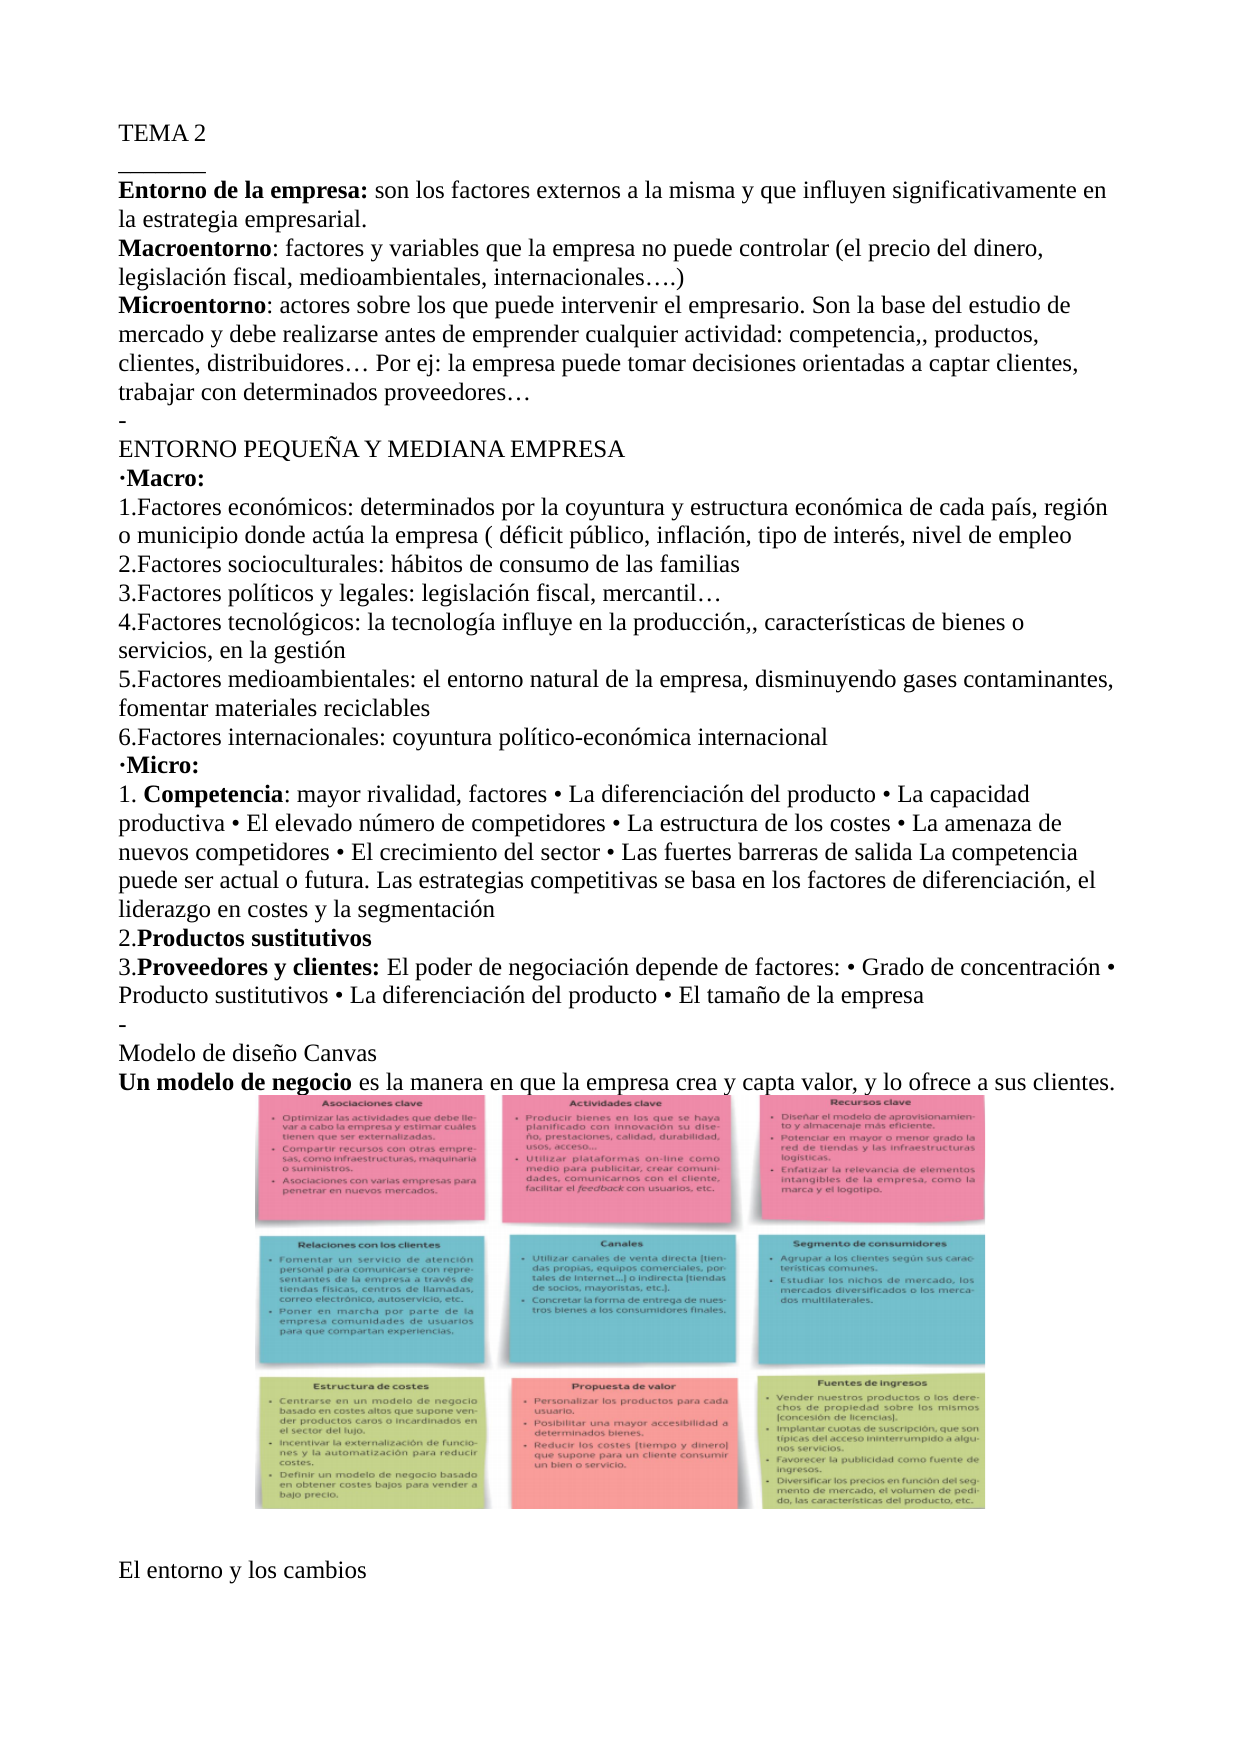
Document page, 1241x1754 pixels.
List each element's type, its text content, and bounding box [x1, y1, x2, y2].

text 4.Factores tecnológicos: la tecnología influye en la producción,, características de bienes o servicios, en la gestión [118, 607, 1122, 664]
text El entorno y los cambios [118, 1556, 1122, 1584]
text Modelo de diseño Canvas [118, 1038, 1122, 1067]
text ENTORNO PEQUEÑA Y MEDIANA EMPRESA [118, 434, 1122, 463]
text TEMA 2 [118, 118, 1122, 147]
text 1. Competencia: mayor rivalidad, factores • La diferenciación del producto • La capacidad productiva • El elevado número de competidores • La estructura de los costes • La amenaza de nuevos competidores • El crecimiento del sector • Las fuertes barreras de salida La competencia puede ser actual o futura. Las estrategias competitivas se basa en los factores de diferenciación, el liderazgo en costes y la segmentación [118, 779, 1122, 923]
text - [118, 406, 1122, 434]
picture [255, 1095, 986, 1509]
text 2.Productos sustitutivos [118, 923, 1122, 952]
text Macroentorno: factores y variables que la empresa no puede controlar (el precio del dinero, legislación fiscal, medioambientales, internacionales….) [118, 233, 1122, 291]
text 6.Factores internacionales: coyuntura político-económica internacional [118, 722, 1122, 751]
text 1.Factores económicos: determinados por la coyuntura y estructura económica de cada país, región o municipio donde actúa la empresa ( déficit público, inflación, tipo de interés, nivel de empleo [118, 492, 1122, 549]
text 3.Factores políticos y legales: legislación fiscal, mercantil… [118, 578, 1122, 607]
text _______ [118, 147, 1122, 176]
text Un modelo de negocio es la manera en que la empresa crea y capta valor, y lo ofrece a sus clientes. [118, 1067, 1122, 1096]
text ·Macro: [118, 463, 1122, 492]
text - [118, 1009, 1122, 1038]
text 2.Factores socioculturales: hábitos de consumo de las familias [118, 549, 1122, 578]
text 3.Proveedores y clientes: El poder de negociación depende de factores: • Grado de concentración • Producto sustitutivos • La diferenciación del producto • El tamaño de la empresa [118, 952, 1122, 1009]
text 5.Factores medioambientales: el entorno natural de la empresa, disminuyendo gases contaminantes, fomentar materiales reciclables [118, 664, 1122, 722]
text Microentorno: actores sobre los que puede intervenir el empresario. Son la base del estudio de mercado y debe realizarse antes de emprender cualquier actividad: competencia,, productos, clientes, distribuidores… Por ej: la empresa puede tomar decisiones orientadas a captar clientes, trabajar con determinados proveedores… [118, 291, 1122, 406]
text Entorno de la empresa: son los factores externos a la misma y que influyen significativamente en la estrategia empresarial. [118, 176, 1122, 233]
text ·Micro: [118, 751, 1122, 779]
